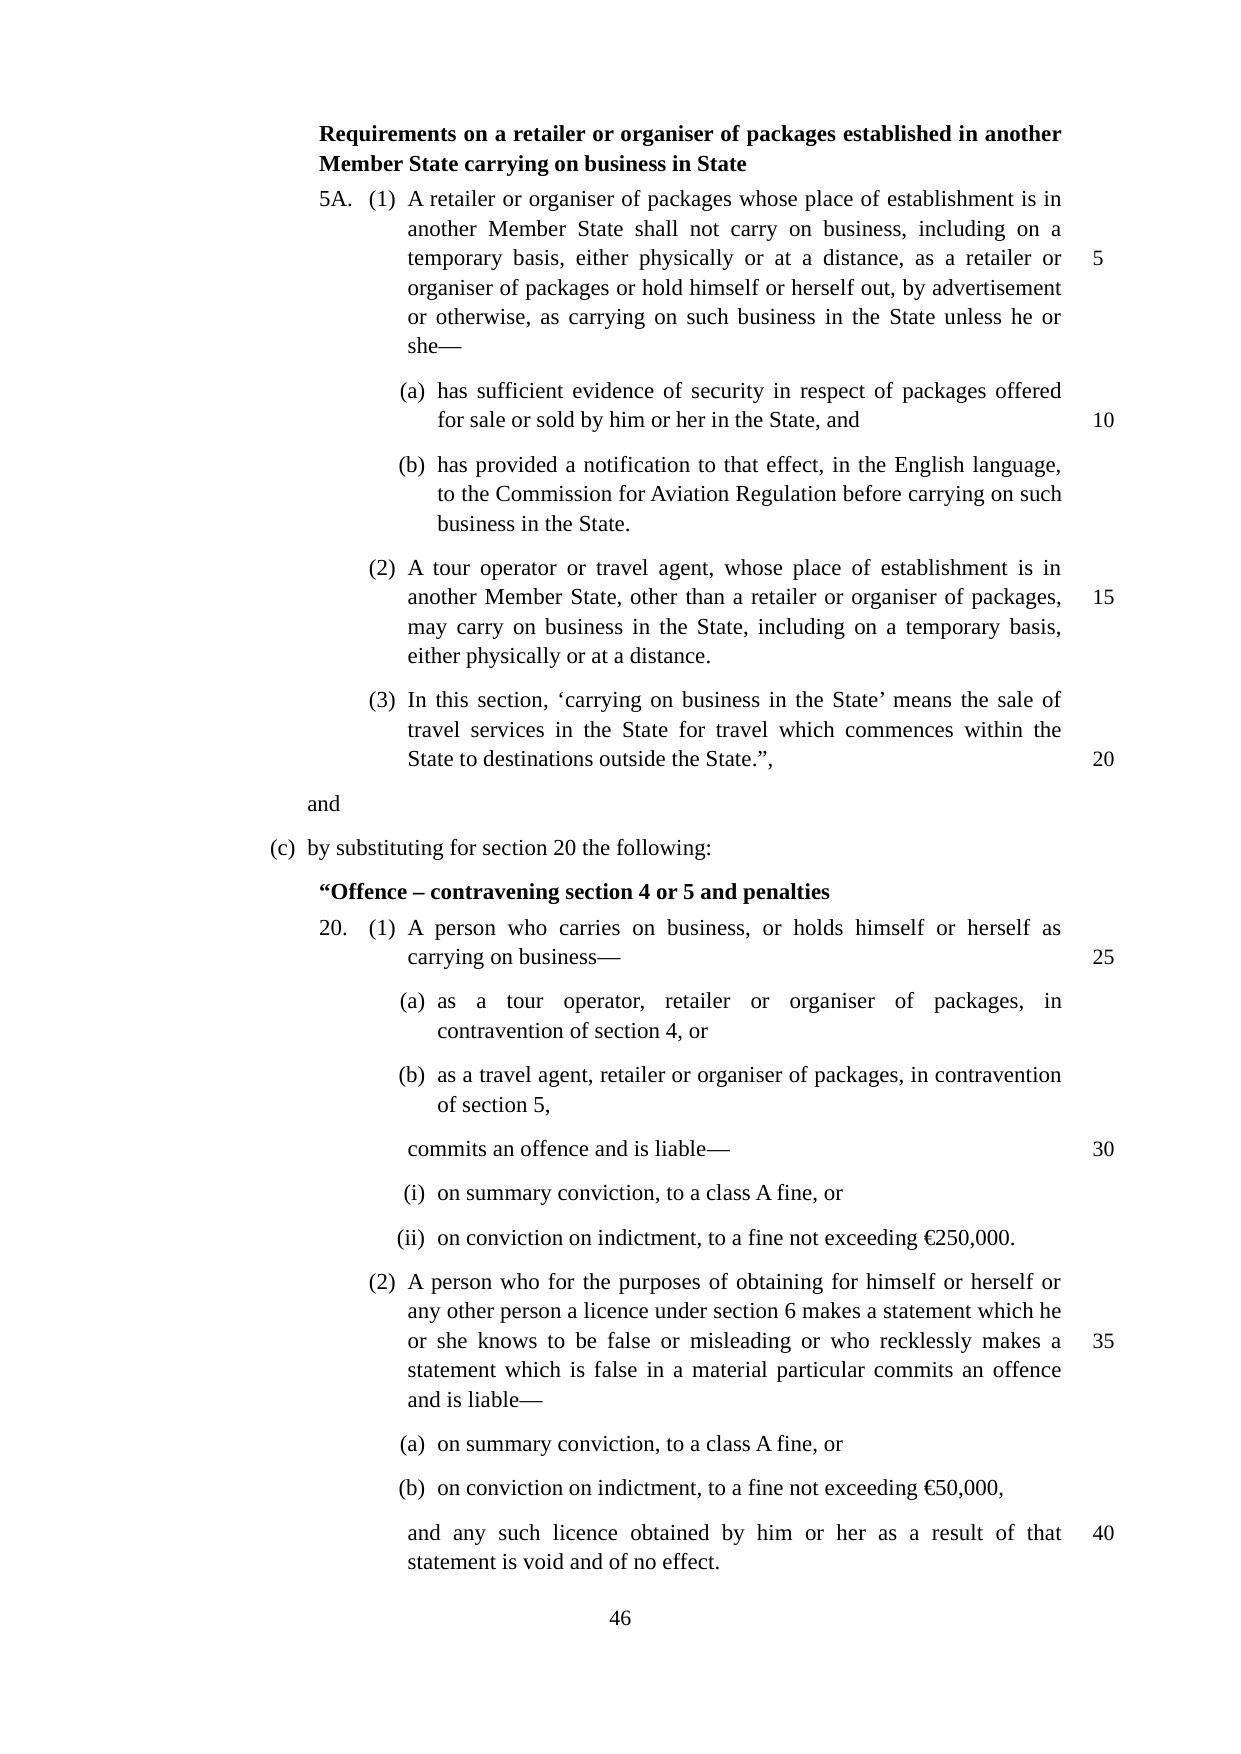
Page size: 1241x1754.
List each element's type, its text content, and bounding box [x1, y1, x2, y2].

text (i) on summary conviction, to a class A fine, or [307, 1177, 1063, 1207]
text 5A. (1) A retailer or organiser of packages whose place of establishment is in another Member State shall not carry on business, including on a temporary basis, either physically or at a distance, as a retailer or organiser of packages or hold himself or herself out, by advertisement or otherwise, as carrying on such business in the State unless he or she⁠— [319, 183, 1063, 360]
text and [177, 788, 1063, 817]
text commits an offence and is liable⁠— [319, 1133, 1063, 1162]
text 20. (1) A person who carries on business, or holds himself or herself as carrying on business⁠— [319, 912, 1063, 971]
text (a) has sufficient evidence of security in respect of packages offered for sale or sold by him or her in the State, and [307, 375, 1063, 434]
text (a) on summary conviction, to a class A fine, or [307, 1428, 1063, 1457]
text (c) by substituting for section 20 the following: [177, 832, 1063, 861]
text Requirements on a retailer or organiser of packages established in another Member State carrying on business in State [319, 118, 1063, 177]
text (b) has provided a notification to that effect, in the English language, to the Commission for Aviation Regulation before carrying on such business in the State. [307, 448, 1063, 537]
text (2) A person who for the purposes of obtaining for himself or herself or any other person a licence under section 6 makes a statement which he or she knows to be false or misleading or who recklessly makes a statement which is false in a material particular commits an offence and is liable⁠— [319, 1266, 1063, 1413]
text (b) as a travel agent, retailer or organiser of packages, in contravention of section 5, [307, 1059, 1063, 1118]
text (a) as a tour operator, retailer or organiser of packages, in contravention of section 4, or [307, 985, 1063, 1044]
text “Offence – contravening section 4 or 5 and penalties [319, 876, 1063, 906]
text (2) A tour operator or travel agent, whose place of establishment is in another Member State, other than a retailer or organiser of packages, may carry on business in the State, including on a temporary basis, either physically or at a distance. [319, 552, 1063, 669]
text (3) In this section, ‘carrying on business in the State’ means the sale of travel services in the State for travel which commences within the State to destinations outside the State.”, [319, 684, 1063, 773]
text (ii) on conviction on indictment, to a fine not exceeding €250,000. [307, 1221, 1063, 1251]
text and any such licence obtained by him or her as a result of that statement is void and of no effect. [319, 1516, 1063, 1575]
text (b) on conviction on indictment, to a fine not exceeding €50,000, [307, 1472, 1063, 1502]
